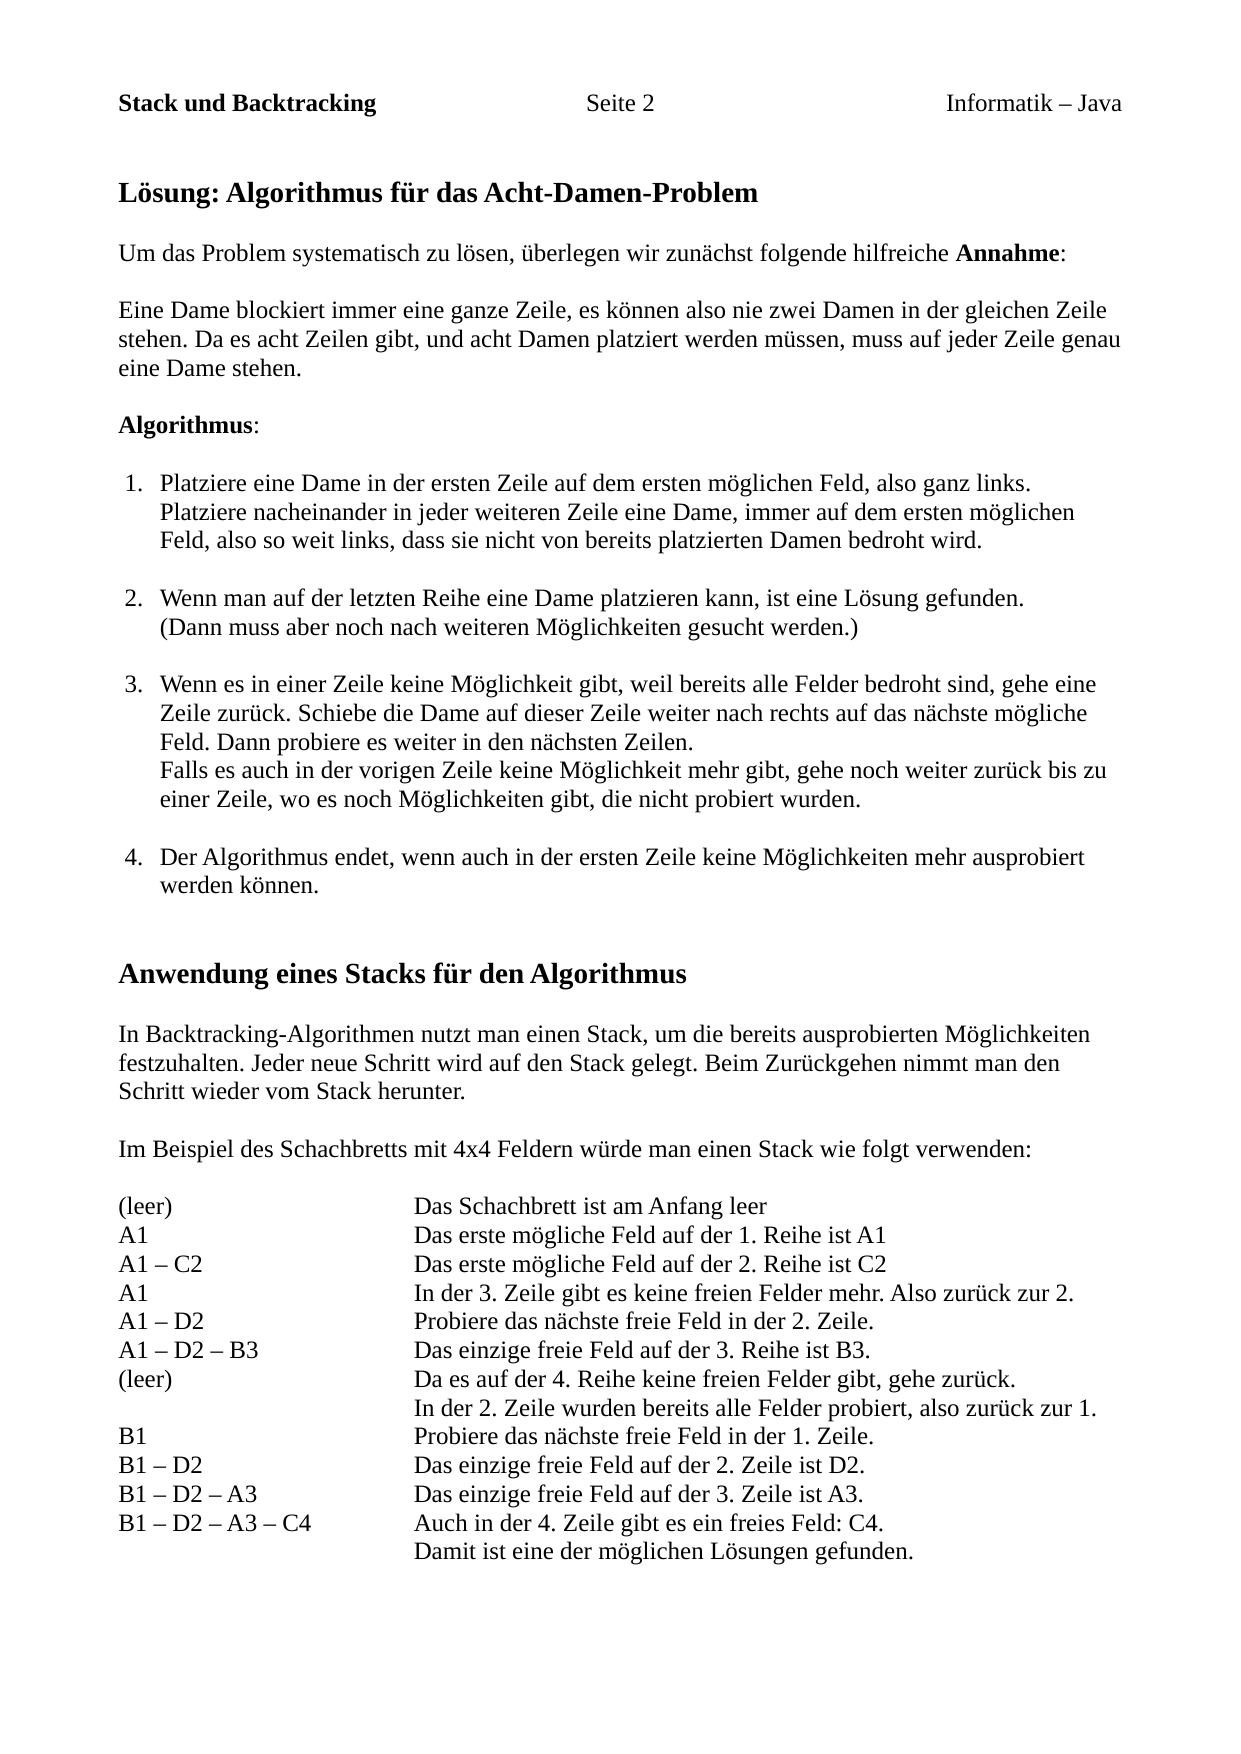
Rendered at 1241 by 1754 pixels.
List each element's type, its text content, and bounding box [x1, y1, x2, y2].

text Damit ist eine der möglichen Lösungen gefunden. [118, 1536, 1122, 1565]
text A1 In der 3. Zeile gibt es keine freien Felder mehr. Also zurück zur 2. [118, 1278, 1122, 1306]
text A1 – D2 Probiere das nächste freie Feld in der 2. Zeile. [118, 1306, 1122, 1335]
text (leer) Das Schachbrett ist am Anfang leer [118, 1191, 1122, 1220]
text Um das Problem systematisch zu lösen, überlegen wir zunächst folgende hilfreiche Annahme: [118, 238, 1122, 267]
text Eine Dame blockiert immer eine ganze Zeile, es können also nie zwei Damen in der gleichen Zeile stehen. Da es acht Zeilen gibt, und acht Damen platziert werden müssen, muss auf jeder Zeile genau eine Dame stehen. [118, 295, 1122, 382]
text In Backtracking-Algorithmen nutzt man einen Stack, um die bereits ausprobierten Möglichkeiten festzuhalten. Jeder neue Schritt wird auf den Stack gelegt. Beim Zurückgehen nimmt man den Schritt wieder vom Stack herunter. [118, 1019, 1122, 1105]
list Wenn man auf der letzten Reihe eine Dame platzieren kann, ist eine Lösung gefunden. (Dann muss aber noch nach weiteren Möglichkeiten gesucht werden.) [118, 583, 1122, 640]
list Platziere eine Dame in der ersten Zeile auf dem ersten möglichen Feld, also ganz links. Platziere nacheinander in jeder weiteren Zeile eine Dame, immer auf dem ersten möglichen Feld, also so weit links, dass sie nicht von bereits platzierten Damen bedroht wird. [118, 468, 1122, 554]
text A1 Das erste mögliche Feld auf der 1. Reihe ist A1 [118, 1220, 1122, 1249]
text Im Beispiel des Schachbretts mit 4x4 Feldern würde man einen Stack wie folgt verwenden: [118, 1134, 1122, 1163]
text B1 – D2 – A3 – C4 Auch in der 4. Zeile gibt es ein freies Feld: C4. [118, 1508, 1122, 1536]
text Lösung: Algorithmus für das Acht-Damen-Problem [118, 176, 1122, 209]
text A1 – D2 – B3 Das einzige freie Feld auf der 3. Reihe ist B3. [118, 1335, 1122, 1364]
text A1 – C2 Das erste mögliche Feld auf der 2. Reihe ist C2 [118, 1249, 1122, 1278]
text (leer) Da es auf der 4. Reihe keine freien Felder gibt, gehe zurück. [118, 1364, 1122, 1393]
text Anwendung eines Stacks für den Algorithmus [118, 957, 1122, 990]
list Der Algorithmus endet, wenn auch in der ersten Zeile keine Möglichkeiten mehr ausprobiert werden können. [118, 842, 1122, 899]
text Algorithmus: [118, 410, 1122, 439]
list Wenn es in einer Zeile keine Möglichkeit gibt, weil bereits alle Felder bedroht sind, gehe eine Zeile zurück. Schiebe die Dame auf dieser Zeile weiter nach rechts auf das nächste mögliche Feld. Dann probiere es weiter in den nächsten Zeilen. Falls es auch in der vorigen Zeile keine Möglichkeit mehr gibt, gehe noch weiter zurück bis zu einer Zeile, wo es noch Möglichkeiten gibt, die nicht probiert wurden. [118, 669, 1122, 813]
text B1 – D2 Das einzige freie Feld auf der 2. Zeile ist D2. [118, 1450, 1122, 1479]
text B1 Probiere das nächste freie Feld in der 1. Zeile. [118, 1421, 1122, 1450]
text In der 2. Zeile wurden bereits alle Felder probiert, also zurück zur 1. [118, 1393, 1122, 1421]
text B1 – D2 – A3 Das einzige freie Feld auf der 3. Zeile ist A3. [118, 1479, 1122, 1508]
